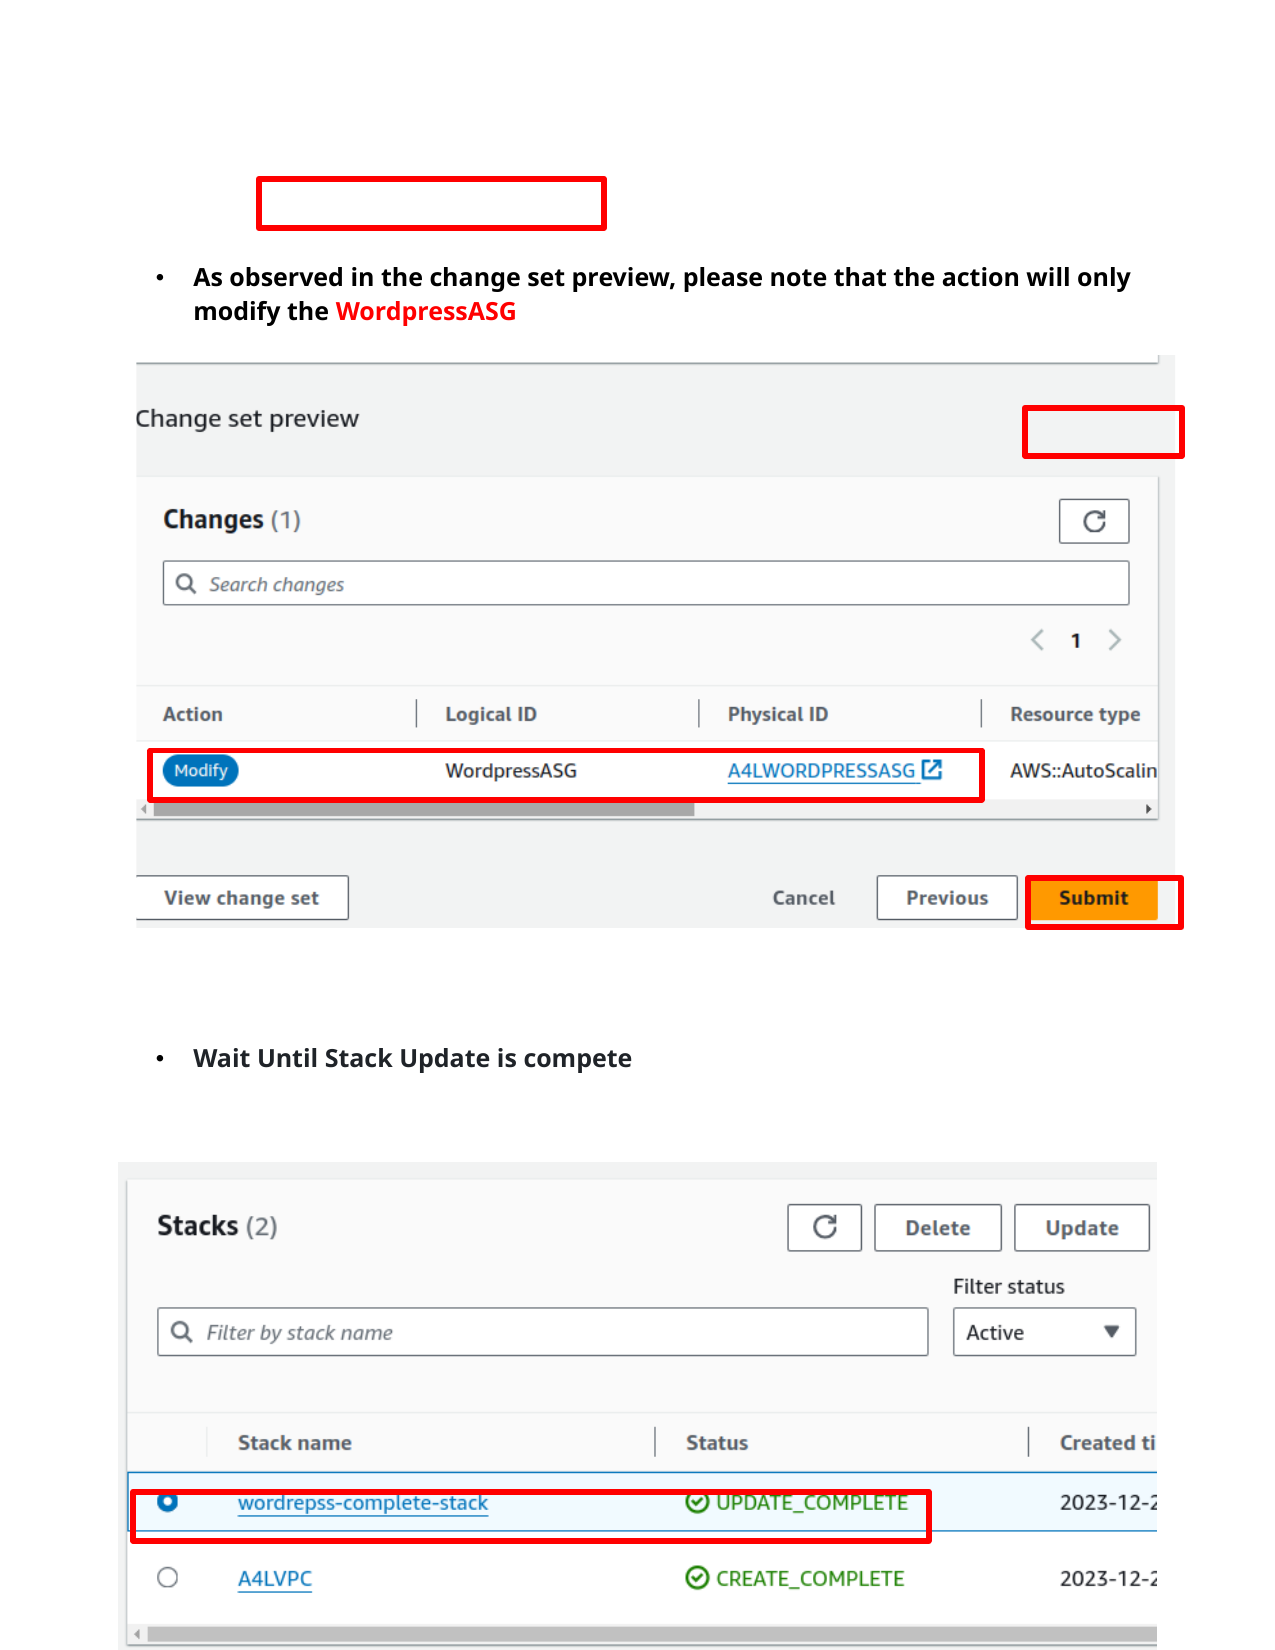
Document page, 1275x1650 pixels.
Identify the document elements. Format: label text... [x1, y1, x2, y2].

picture [136, 355, 1176, 928]
picture [1028, 411, 1176, 453]
list As observed in the change set preview, please note that the action will only modify the WordpressASG [156, 260, 1157, 328]
picture [1031, 881, 1176, 924]
list Wait Until Stack Update is compete [156, 1041, 1157, 1075]
picture [118, 1162, 1157, 1650]
